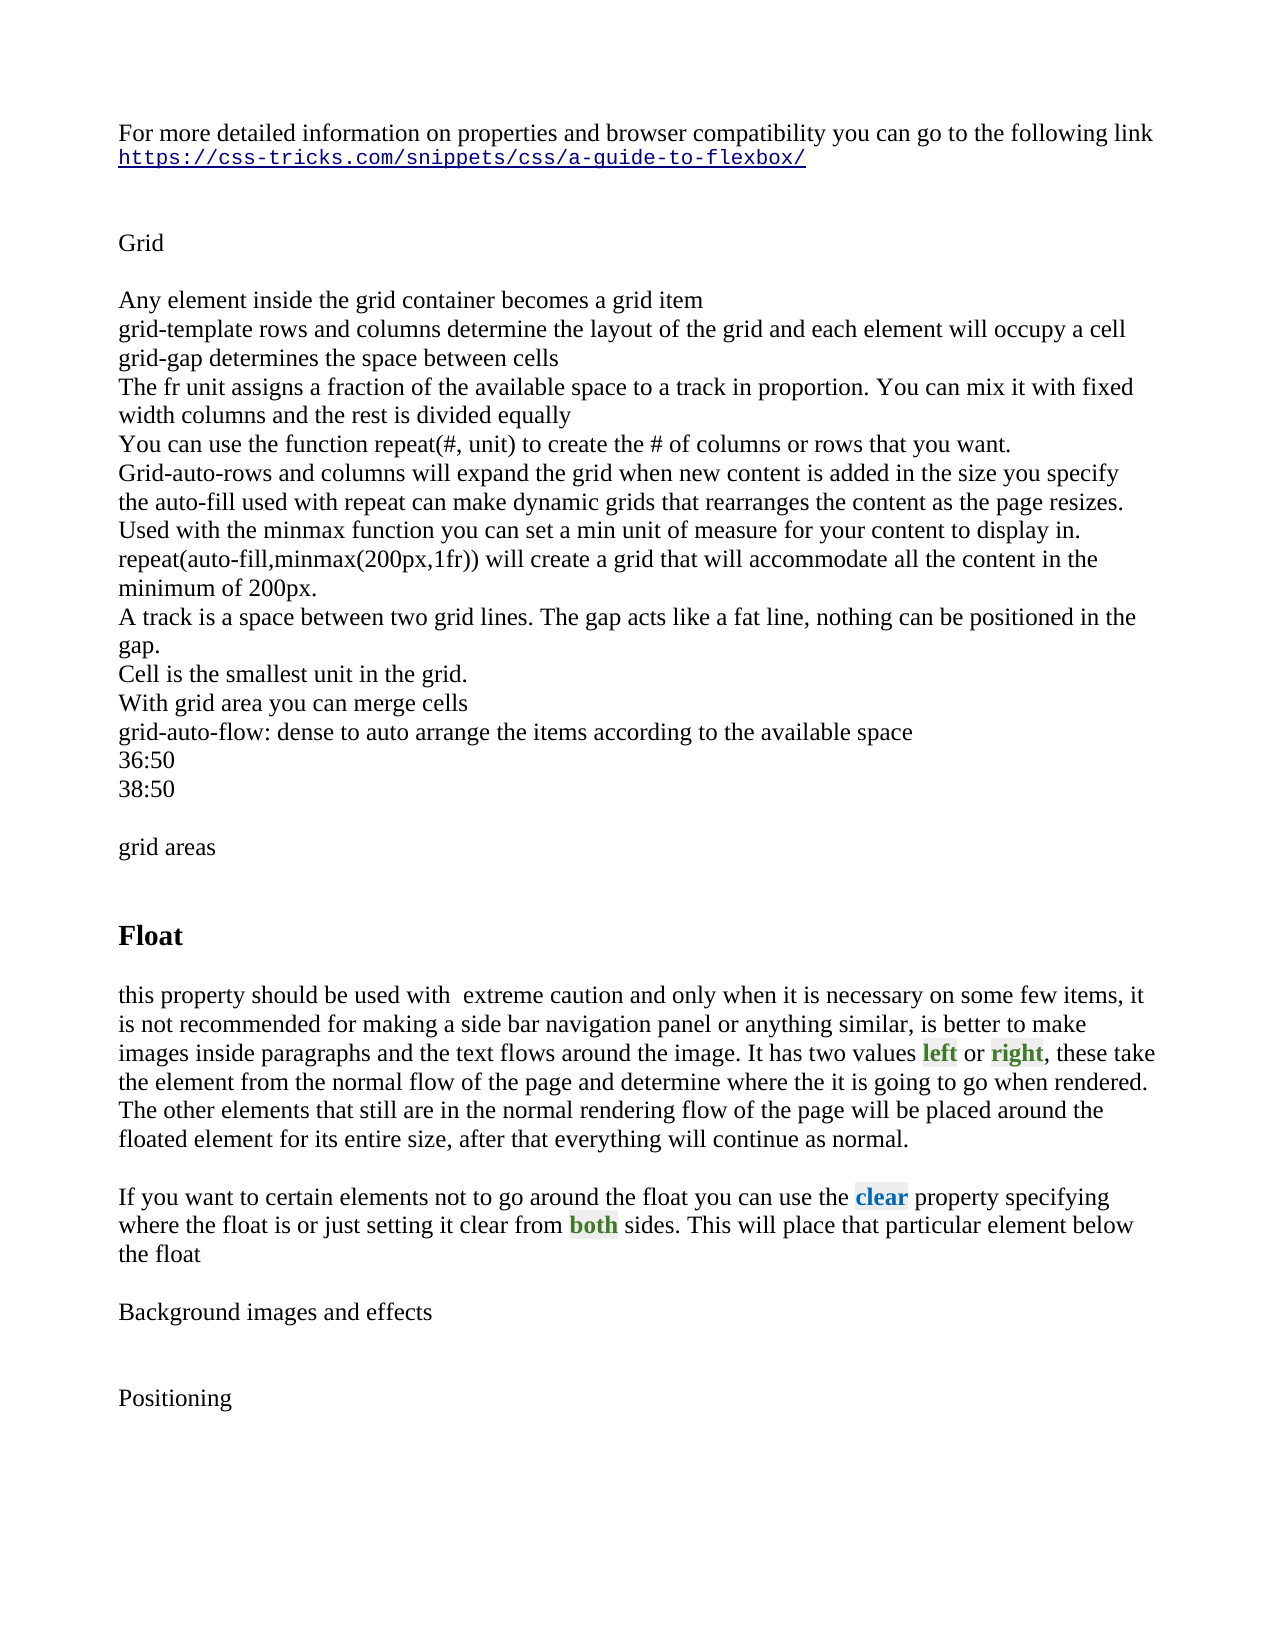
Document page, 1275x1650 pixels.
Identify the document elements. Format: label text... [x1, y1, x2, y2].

text 36:50 [118, 746, 1157, 774]
text grid-auto-flow: dense to auto arrange the items according to the available space [118, 717, 1157, 746]
text Float [118, 918, 1157, 952]
text 38:50 [118, 774, 1157, 803]
text Background images and effects [118, 1297, 1157, 1325]
text Cell is the smallest unit in the grid. [118, 659, 1157, 688]
text grid-template rows and columns determine the layout of the grid and each element will occupy a cell [118, 314, 1157, 343]
text For more detailed information on properties and browser compatibility you can go to the following link https://css-tricks.com/snippets/css/a-guide-to-flexbox/ [118, 118, 1157, 171]
text If you want to certain elements not to go around the float you can use the clear property specifying where the float is or just setting it clear from both sides. This will place that particular element below the float [118, 1182, 1157, 1268]
text grid-gap determines the space between cells [118, 343, 1157, 372]
text Any element inside the grid container becomes a grid item [118, 286, 1157, 314]
text repeat(auto-fill,minmax(200px,1fr)) will create a grid that will accommodate all the content in the minimum of 200px. [118, 544, 1157, 602]
text With grid area you can merge cells [118, 688, 1157, 717]
text You can use the function repeat(#, unit) to create the # of columns or rows that you want. [118, 429, 1157, 458]
text grid areas [118, 832, 1157, 861]
text Positioning [118, 1383, 1157, 1412]
text Grid [118, 228, 1157, 257]
text this property should be used with extreme caution and only when it is necessary on some few items, it is not recommended for making a side bar navigation panel or anything similar, is better to make images inside paragraphs and the text flows around the image. It has two values left or right, these take the element from the normal flow of the page and determine where the it is going to go when rendered. The other elements that still are in the normal rendering flow of the page will be placed around the floated element for its entire size, after that everything will continue as normal. [118, 980, 1157, 1153]
text The fr unit assigns a fraction of the available space to a track in proportion. You can mix it with fixed width columns and the rest is divided equally [118, 372, 1157, 429]
text Grid-auto-rows and columns will expand the grid when new content is added in the size you specify [118, 458, 1157, 487]
text the auto-fill used with repeat can make dynamic grids that rearranges the content as the page resizes. Used with the minmax function you can set a min unit of measure for your content to display in. [118, 487, 1157, 544]
text A track is a space between two grid lines. The gap acts like a fat line, nothing can be positioned in the gap. [118, 602, 1157, 659]
